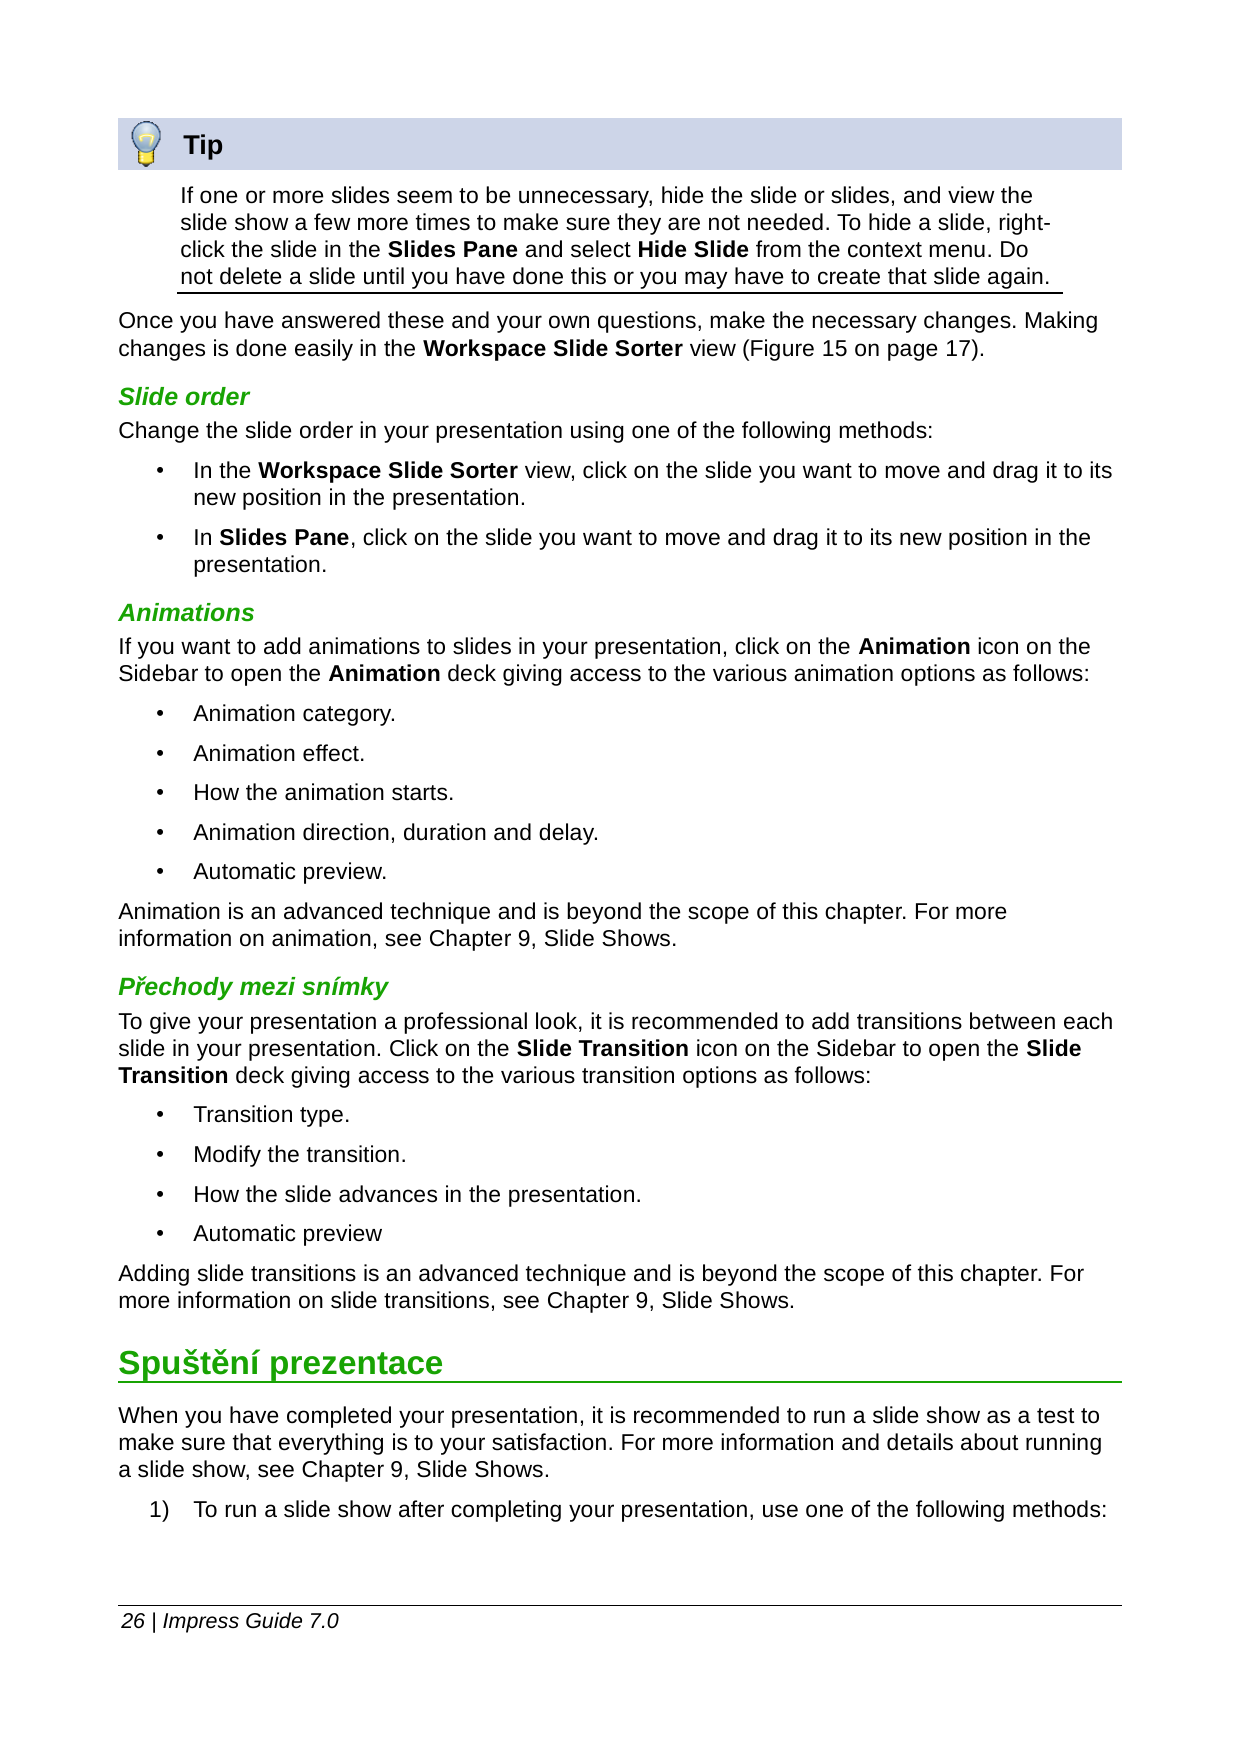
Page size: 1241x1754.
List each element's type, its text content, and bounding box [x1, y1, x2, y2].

text Adding slide transitions is an advanced technique and is beyond the scope of this chapter. For more information on slide transitions, see Chapter 9, Slide Shows. [118, 1259, 1122, 1313]
picture [119, 119, 170, 170]
text If one or more slides seem to be unnecessary, hide the slide or slides, and view the slide show a few more times to make sure they are not needed. To hide a slide, right-click the slide in the Slides Pane and select Hide Slide from the context menu. Do not delete a slide until you have done this or you may have to create that slide again. [177, 178, 1063, 292]
text Animation is an advanced technique and is beyond the scope of this chapter. For more information on animation, see Chapter 9, Slide Shows. [118, 897, 1122, 951]
list Transition type. [156, 1101, 1122, 1128]
subtitle Spuštění prezentace [118, 1343, 1122, 1381]
list Automatic preview [156, 1219, 1122, 1247]
list To run a slide show after completing your presentation, use one of the following methods: [169, 1495, 1122, 1522]
list Animation direction, duration and delay. [156, 818, 1122, 845]
text To give your presentation a professional look, it is recommended to add transitions between each slide in your presentation. Click on the Slide Transition icon on the Sidebar to open the Slide Transition deck giving access to the various transition options as follows: [118, 1007, 1122, 1088]
subtitle Slide order [118, 382, 1122, 411]
list Animation effect. [156, 739, 1122, 766]
subtitle Přechody mezi snímky [118, 972, 1122, 1001]
list How the animation starts. [156, 778, 1122, 806]
subtitle Animations [118, 598, 1122, 627]
list In Slides Pane, click on the slide you want to move and drag it to its new position in the presentation. [156, 523, 1122, 577]
subtitle Tip [118, 118, 1122, 170]
text When you have completed your presentation, it is recommended to run a slide show as a test to make sure that everything is to your satisfaction. For more information and details about running a slide show, see Chapter 9, Slide Shows. [118, 1401, 1122, 1482]
list Animation category. [156, 699, 1122, 726]
list In the Workspace Slide Sorter view, click on the slide you want to move and drag it to its new position in the presentation. [156, 456, 1122, 510]
list Automatic preview. [156, 858, 1122, 885]
text Once you have answered these and your own questions, make the necessary changes. Making changes is done easily in the Workspace Slide Sorter view (Figure 15 on page 15). [118, 307, 1122, 361]
text Change the slide order in your presentation using one of the following methods: [118, 417, 1122, 444]
list How the slide advances in the presentation. [156, 1180, 1122, 1207]
text If you want to add animations to slides in your presentation, click on the Animation icon on the Sidebar to open the Animation deck giving access to the various animation options as follows: [118, 633, 1122, 687]
list Modify the transition. [156, 1140, 1122, 1167]
